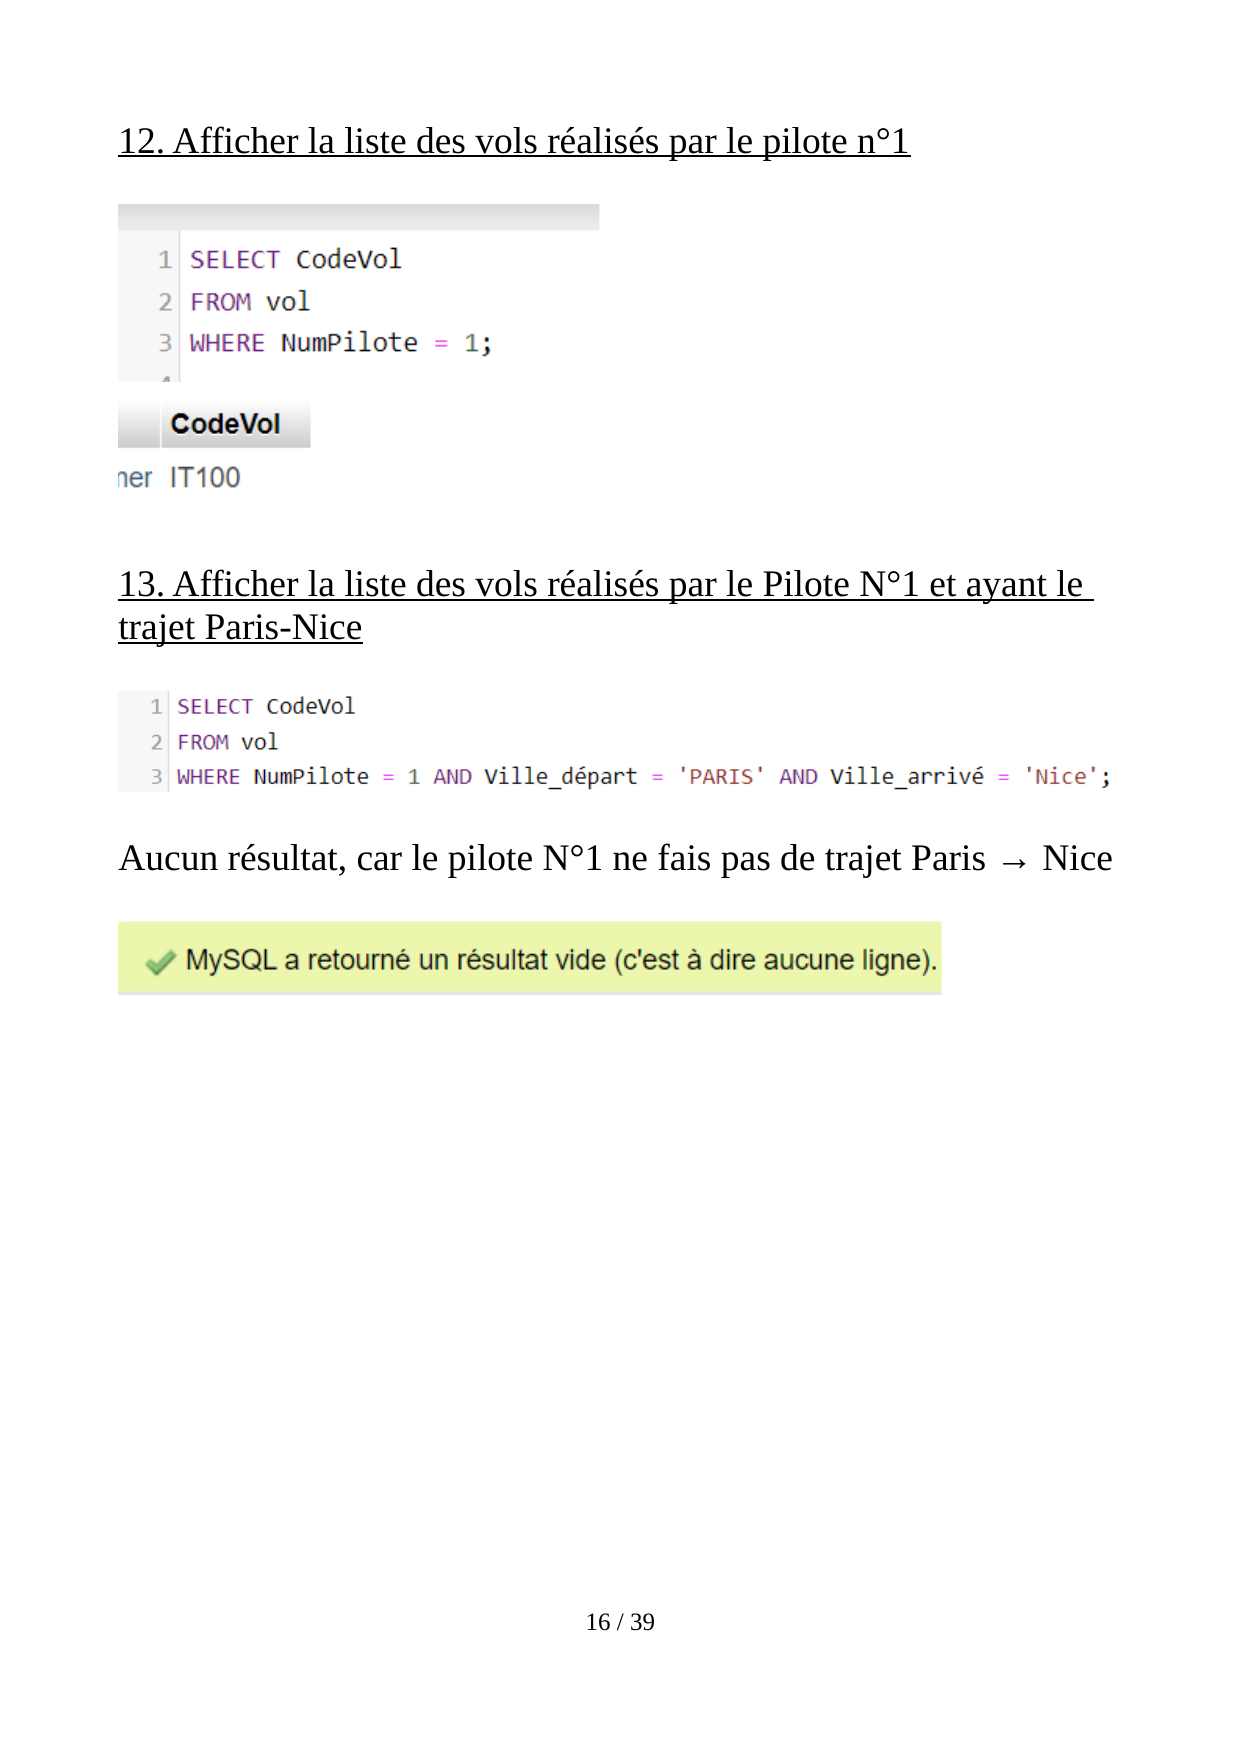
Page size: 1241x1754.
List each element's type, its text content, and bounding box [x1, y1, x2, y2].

text 12. Afficher la liste des vols réalisés par le pilote n°1 [118, 118, 1122, 161]
text Aucun résultat, car le pilote N°1 ne fais pas de trajet Paris → Nice [118, 835, 1122, 878]
picture [118, 204, 600, 519]
picture [118, 921, 942, 995]
picture [118, 691, 1123, 792]
text 13. Afficher la liste des vols réalisés par le Pilote N°1 et ayant le trajet Paris-Nice [118, 562, 1122, 648]
